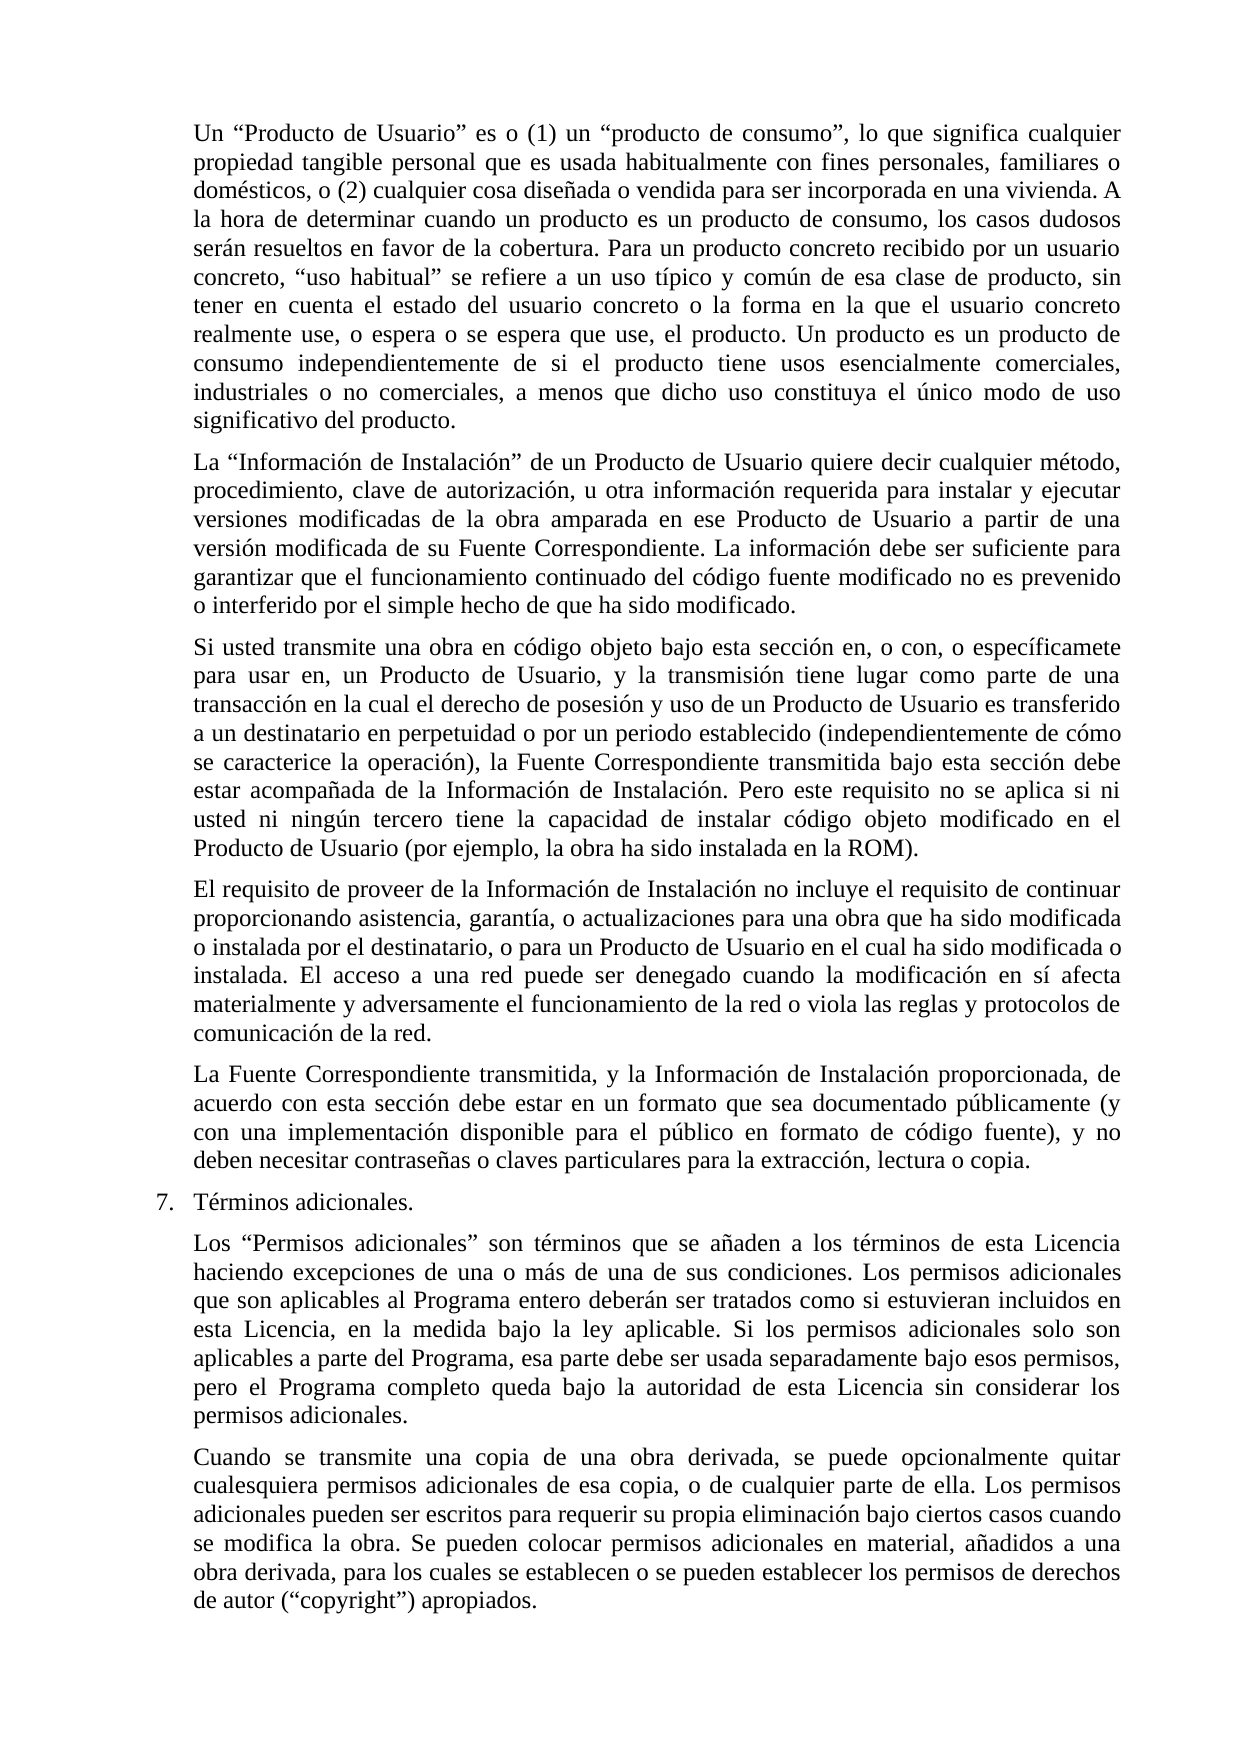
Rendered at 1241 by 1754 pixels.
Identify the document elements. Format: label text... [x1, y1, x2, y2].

list Cuando se transmite una copia de una obra derivada, se puede opcionalmente quitar cualesquiera permisos adicionales de esa copia, o de cualquier parte de ella. Los permisos adicionales pueden ser escritos para requerir su propia eliminación bajo ciertos casos cuando se modifica la obra. Se pueden colocar permisos adicionales en material, añadidos a una obra derivada, para los cuales se establecen o se pueden establecer los permisos de derechos de autor (“copyright”) apropiados. [156, 1442, 1122, 1614]
list La Fuente Correspondiente transmitida, y la Información de Instalación proporcionada, de acuerdo con esta sección debe estar en un formato que sea documentado públicamente (y con una implementación disponible para el público en formato de código fuente), y no deben necesitar contraseñas o claves particulares para la extracción, lectura o copia. [156, 1059, 1122, 1174]
list Términos adicionales. [156, 1187, 1122, 1216]
list Los “Permisos adicionales” son términos que se añaden a los términos de esta Licencia haciendo excepciones de una o más de una de sus condiciones. Los permisos adicionales que son aplicables al Programa entero deberán ser tratados como si estuvieran incluidos en esta Licencia, en la medida bajo la ley aplicable. Si los permisos adicionales solo son aplicables a parte del Programa, esa parte debe ser usada separadamente bajo esos permisos, pero el Programa completo queda bajo la autoridad de esta Licencia sin considerar los permisos adicionales. [156, 1228, 1122, 1429]
list La “Información de Instalación” de un Producto de Usuario quiere decir cualquier método, procedimiento, clave de autorización, u otra información requerida para instalar y ejecutar versiones modificadas de la obra amparada en ese Producto de Usuario a partir de una versión modificada de su Fuente Correspondiente. La información debe ser suficiente para garantizar que el funcionamiento continuado del código fuente modificado no es prevenido o interferido por el simple hecho de que ha sido modificado. [156, 447, 1122, 619]
list Un “Producto de Usuario” es o (1) un “producto de consumo”, lo que significa cualquier propiedad tangible personal que es usada habitualmente con fines personales, familiares o domésticos, o (2) cualquier cosa diseñada o vendida para ser incorporada en una vivienda. A la hora de determinar cuando un producto es un producto de consumo, los casos dudosos serán resueltos en favor de la cobertura. Para un producto concreto recibido por un usuario concreto, “uso habitual” se refiere a un uso típico y común de esa clase de producto, sin tener en cuenta el estado del usuario concreto o la forma en la que el usuario concreto realmente use, o espera o se espera que use, el producto. Un producto es un producto de consumo independientemente de si el producto tiene usos esencialmente comerciales, industriales o no comerciales, a menos que dicho uso constituya el único modo de uso significativo del producto. [156, 118, 1122, 434]
list El requisito de proveer de la Información de Instalación no incluye el requisito de continuar proporcionando asistencia, garantía, o actualizaciones para una obra que ha sido modificada o instalada por el destinatario, o para un Producto de Usuario en el cual ha sido modificada o instalada. El acceso a una red puede ser denegado cuando la modificación en sí afecta materialmente y adversamente el funcionamiento de la red o viola las reglas y protocolos de comunicación de la red. [156, 874, 1122, 1047]
list Si usted transmite una obra en código objeto bajo esta sección en, o con, o específicamete para usar en, un Producto de Usuario, y la transmisión tiene lugar como parte de una transacción en la cual el derecho de posesión y uso de un Producto de Usuario es transferido a un destinatario en perpetuidad o por un periodo establecido (independientemente de cómo se caracterice la operación), la Fuente Correspondiente transmitida bajo esta sección debe estar acompañada de la Información de Instalación. Pero este requisito no se aplica si ni usted ni ningún tercero tiene la capacidad de instalar código objeto modificado en el Producto de Usuario (por ejemplo, la obra ha sido instalada en la ROM). [156, 632, 1122, 862]
